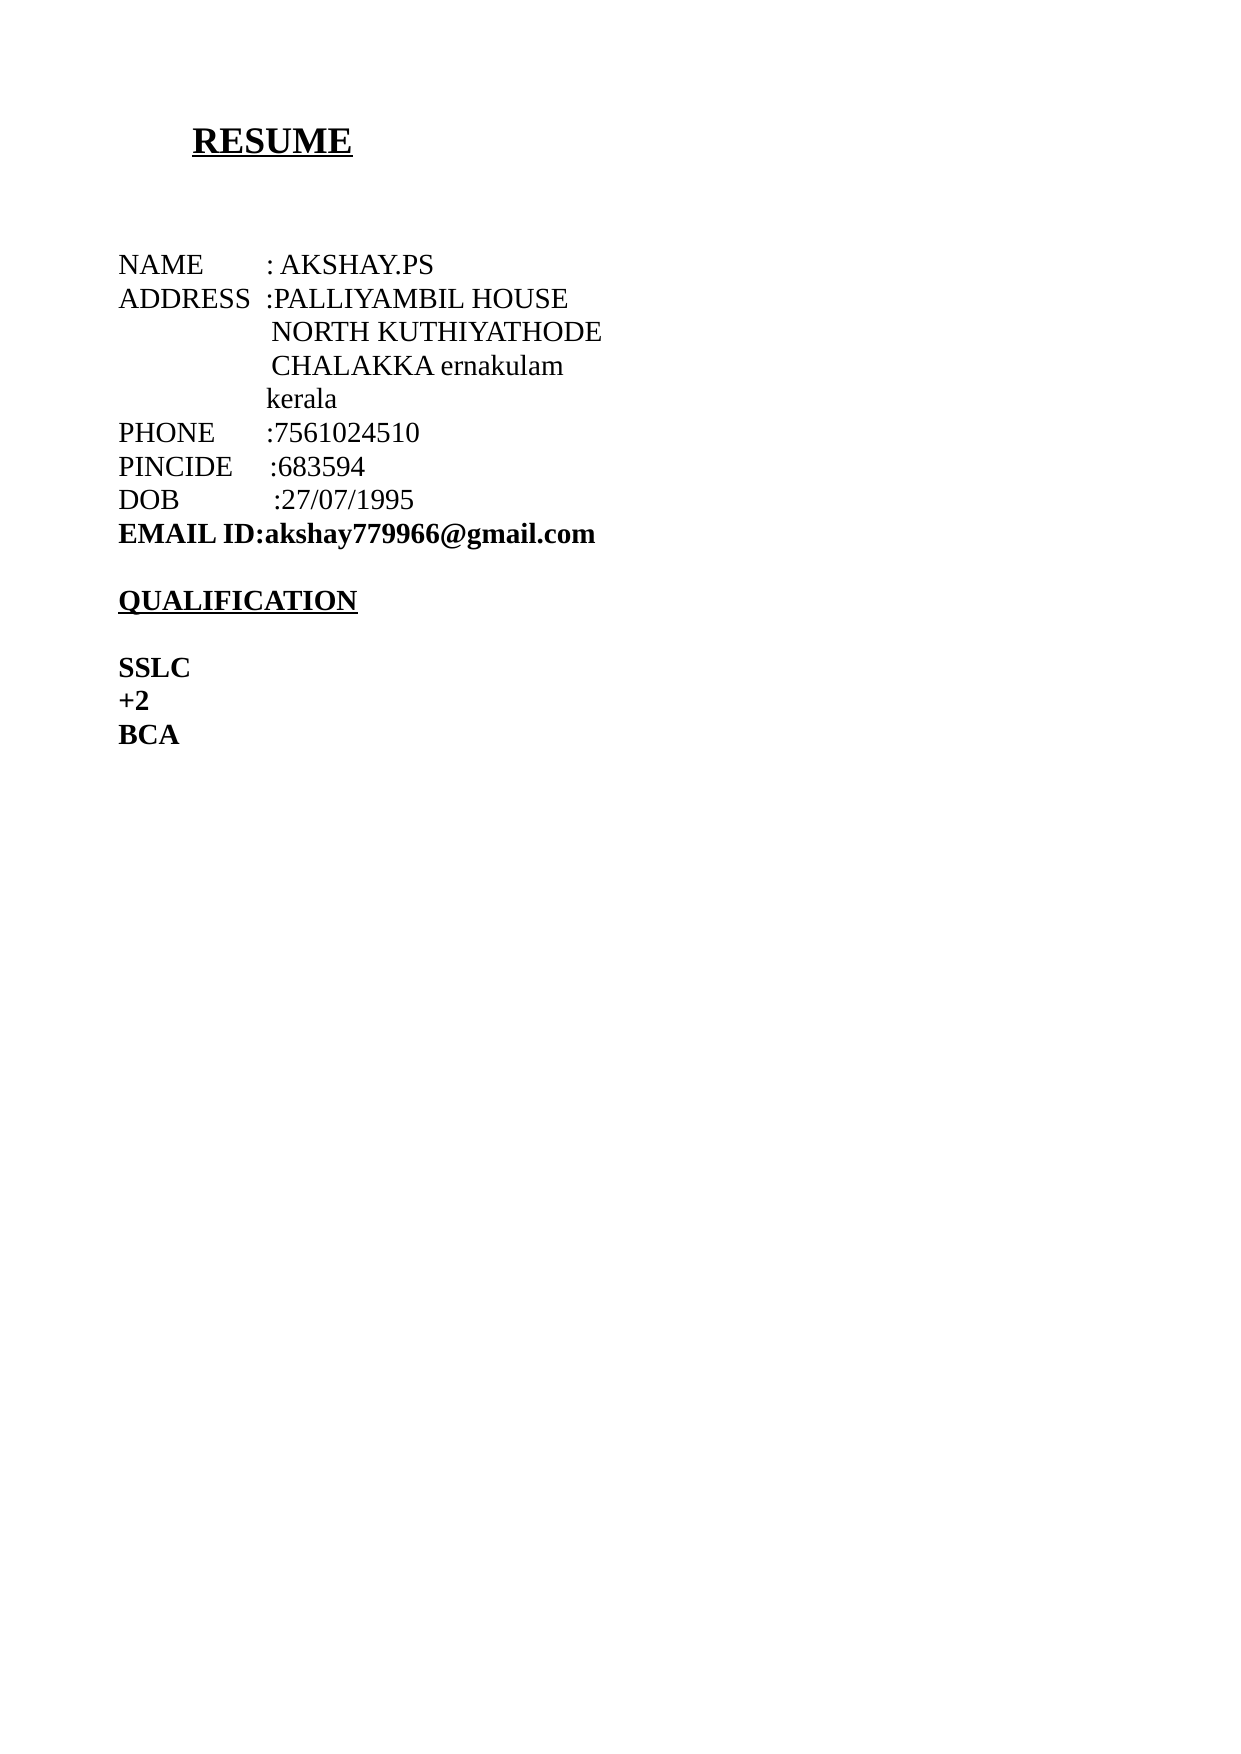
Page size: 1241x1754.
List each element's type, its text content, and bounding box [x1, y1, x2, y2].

text NORTH KUTHIYATHODE [118, 314, 1122, 348]
text ADDRESS :PALLIYAMBIL HOUSE [118, 281, 1122, 314]
text CHALAKKA ernakulam [118, 348, 1122, 382]
text NAME : AKSHAY.PS [118, 247, 1122, 281]
text kerala [118, 382, 1122, 415]
text +2 [118, 683, 1122, 717]
text DOB :27/07/1995 [118, 482, 1122, 516]
text BCA [118, 717, 1122, 751]
text EMAIL ID:akshay779966@gmail.com [118, 516, 1122, 549]
text PINCIDE :683594 [118, 449, 1122, 482]
text QUALIFICATION [118, 583, 1122, 616]
text PHONE :7561024510 [118, 415, 1122, 449]
text SSLC [118, 650, 1122, 683]
text RESUME [118, 118, 1122, 161]
